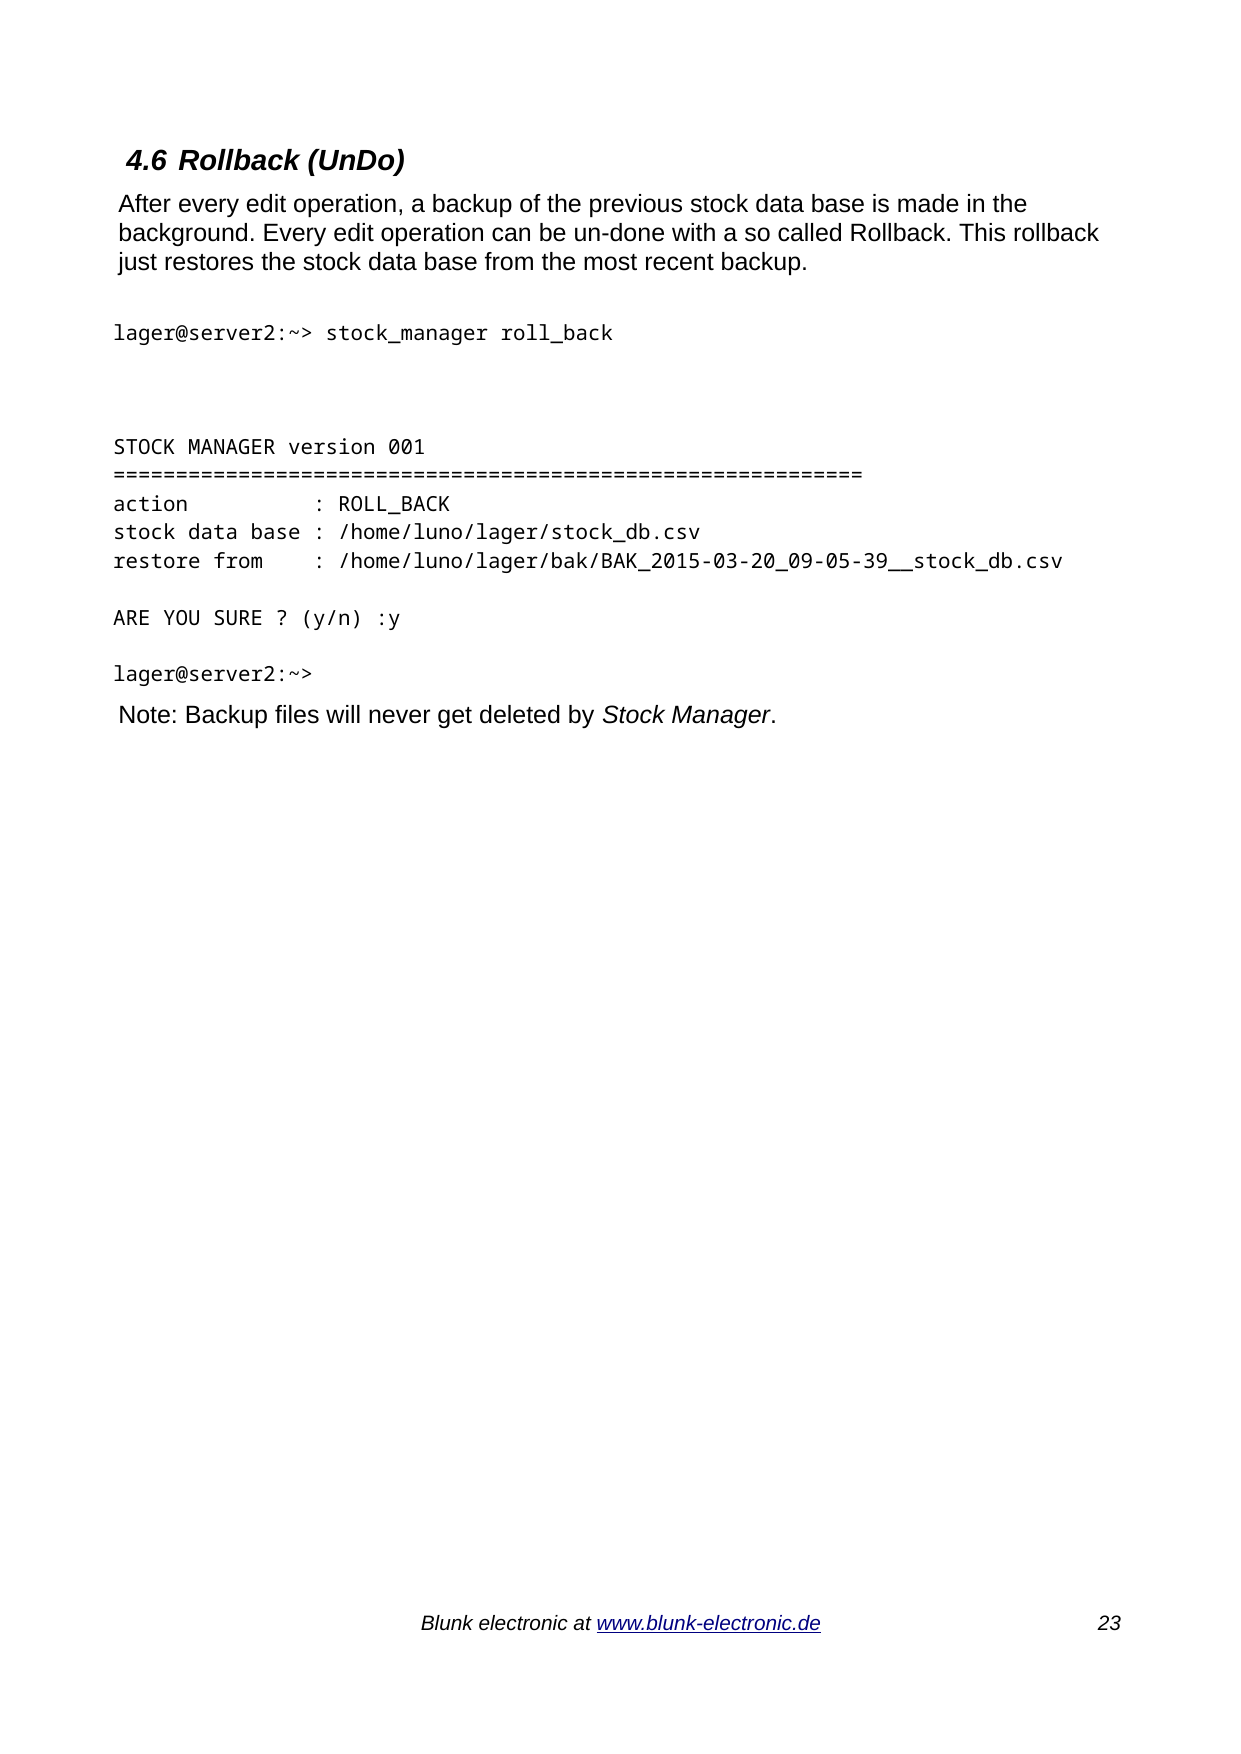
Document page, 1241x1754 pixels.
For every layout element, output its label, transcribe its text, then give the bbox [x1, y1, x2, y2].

text Note: Backup files will never get deleted by Stock Manager. [118, 700, 1123, 729]
subtitle Rollback (UnDo) [118, 143, 1123, 177]
text After every edit operation, a backup of the previous stock data base is made in the background. Every edit operation can be un-done with a so called Rollback. This rollback just restores the stock data base from the most recent backup. [118, 189, 1123, 275]
